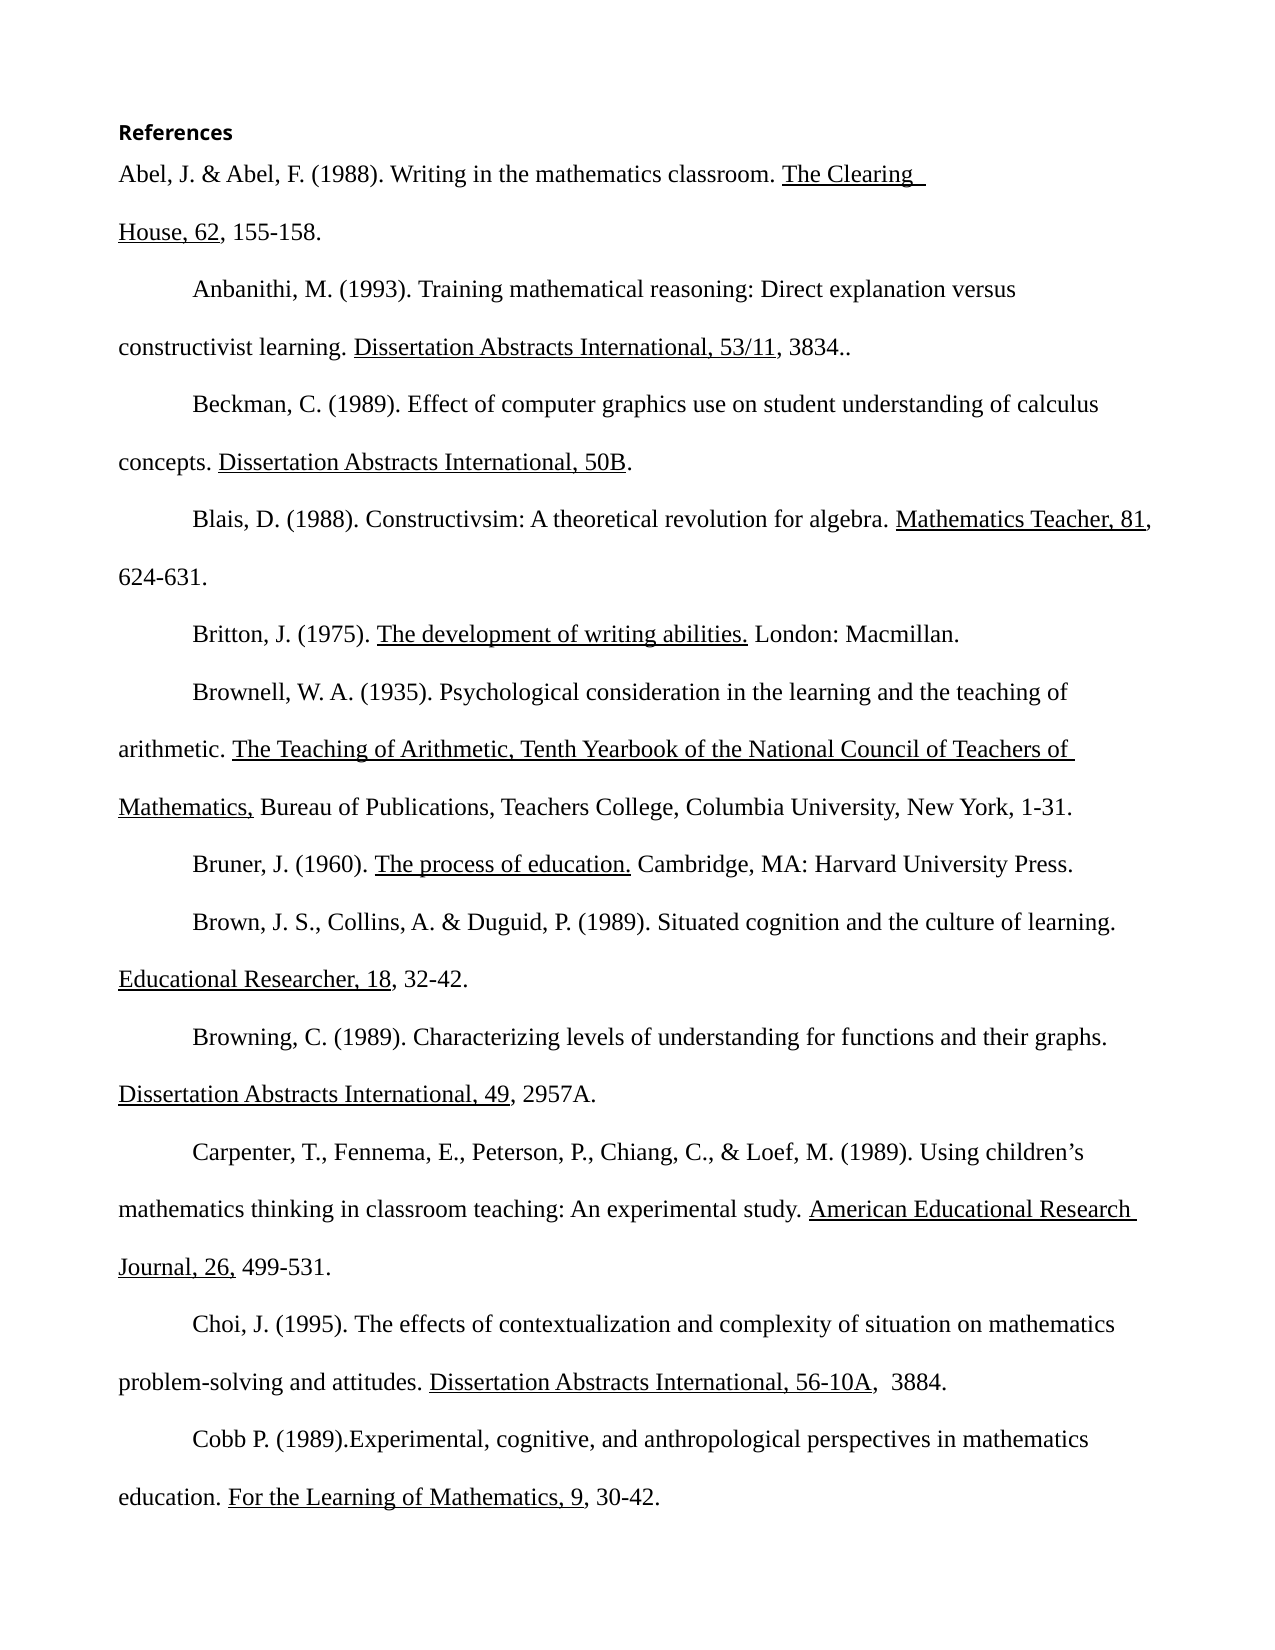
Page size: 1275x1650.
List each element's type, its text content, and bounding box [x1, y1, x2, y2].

text Bruner, J. (1960). The process of education. Cambridge, MA: Harvard University Press. [118, 849, 1157, 878]
text Abel, J. & Abel, F. (1988). Writing in the mathematics classroom. The Clearing [118, 159, 1157, 188]
text Anbanithi, M. (1993). Training mathematical reasoning: Direct explanation versus constructivist learning. Dissertation Abstracts International, 53/11, 3834.. [118, 274, 1157, 360]
text Cobb P. (1989).Experimental, cognitive, and anthropological perspectives in mathematics education. For the Learning of Mathematics, 9, 30-42. [118, 1424, 1157, 1510]
text Carpenter, T., Fennema, E., Peterson, P., Chiang, C., & Loef, M. (1989). Using children’s mathematics thinking in classroom teaching: An experimental study. American Educational Research Journal, 26, 499-531. [118, 1137, 1157, 1280]
text House, 62, 155-158. [118, 217, 1157, 245]
text References [118, 118, 1157, 147]
text Blais, D. (1988). Constructivsim: A theoretical revolution for algebra. Mathematics Teacher, 81, 624-631. [118, 504, 1157, 590]
text Beckman, C. (1989). Effect of computer graphics use on student understanding of calculus concepts. Dissertation Abstracts International, 50B. [118, 389, 1157, 475]
text Britton, J. (1975). The development of writing abilities. London: Macmillan. [118, 619, 1157, 648]
text Brown, J. S., Collins, A. & Duguid, P. (1989). Situated cognition and the culture of learning. Educational Researcher, 18, 32-42. [118, 907, 1157, 993]
text Brownell, W. A. (1935). Psychological consideration in the learning and the teaching of arithmetic. The Teaching of Arithmetic, Tenth Yearbook of the National Council of Teachers of Mathematics, Bureau of Publications, Teachers College, Columbia University, New York, 1-31. [118, 677, 1157, 820]
text Choi, J. (1995). The effects of contextualization and complexity of situation on mathematics problem-solving and attitudes. Dissertation Abstracts International, 56-10A, 3884. [118, 1309, 1157, 1395]
text Browning, C. (1989). Characterizing levels of understanding for functions and their graphs. Dissertation Abstracts International, 49, 2957A. [118, 1022, 1157, 1108]
